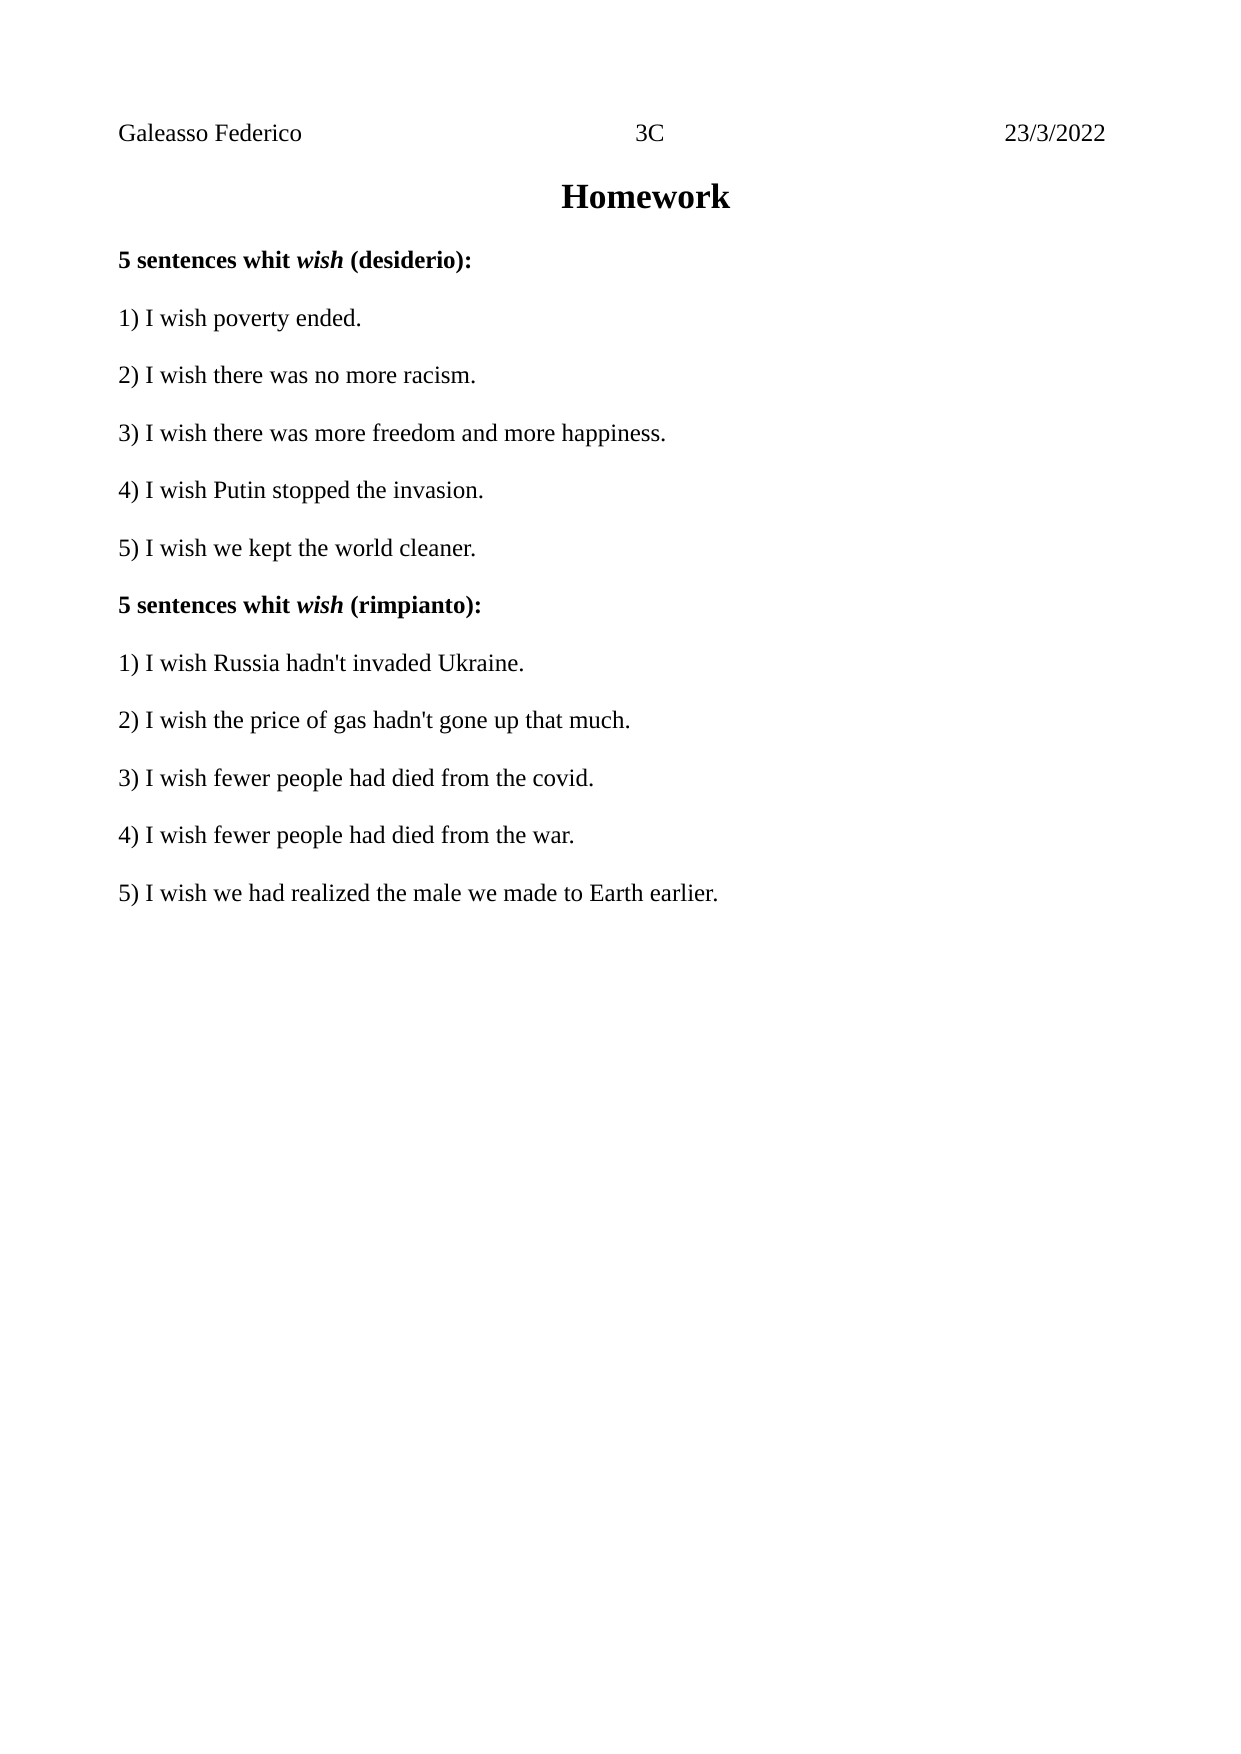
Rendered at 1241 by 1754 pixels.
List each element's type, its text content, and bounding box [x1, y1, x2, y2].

text 5 sentences whit wish (desiderio): [118, 245, 1122, 274]
text 5 sentences whit wish (rimpianto): [118, 590, 1122, 619]
text 2) I wish the price of gas hadn't gone up that much. [118, 705, 1122, 734]
text 4) I wish fewer people had died from the war. [118, 820, 1122, 849]
text 1) I wish Russia hadn't invaded Ukraine. [118, 648, 1122, 676]
text 5) I wish we kept the world cleaner. [118, 533, 1122, 561]
text 4) I wish Putin stopped the invasion. [118, 475, 1122, 504]
text 1) I wish poverty ended. [118, 303, 1122, 331]
text 3) I wish there was more freedom and more happiness. [118, 418, 1122, 446]
text 5) I wish we had realized the male we made to Earth earlier. [118, 878, 1122, 906]
text 3) I wish fewer people had died from the covid. [118, 763, 1122, 791]
text Galeasso Federico 3C 23/3/2022 [118, 118, 1122, 147]
text Homework [118, 176, 1122, 216]
text 2) I wish there was no more racism. [118, 360, 1122, 389]
